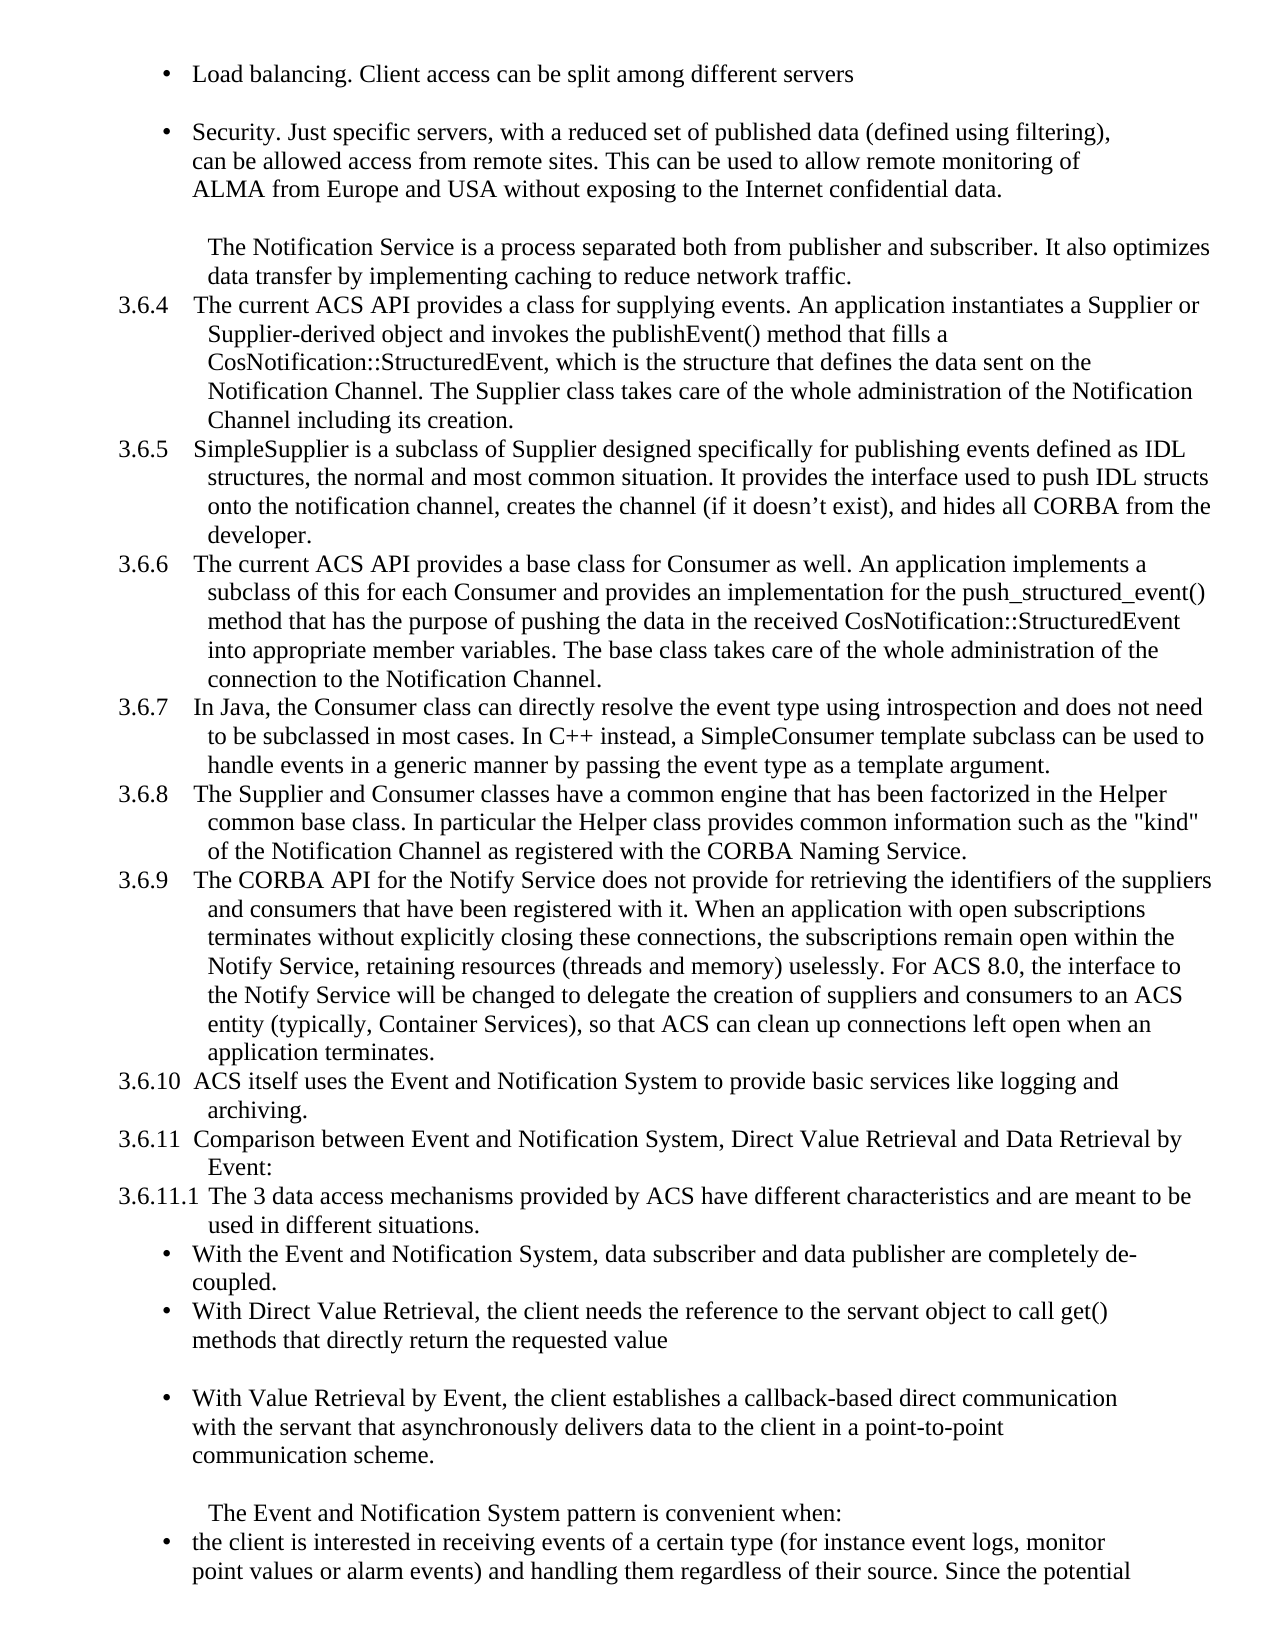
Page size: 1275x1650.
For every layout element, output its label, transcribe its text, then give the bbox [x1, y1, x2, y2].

subtitle The Notification Service is a process separated both from publisher and subscriber. It also optimizes data transfer by implementing caching to reduce network traffic. [118, 232, 1216, 290]
subtitle The CORBA API for the Notify Service does not provide for retrieving the identifiers of the suppliers and consumers that have been registered with it. When an application with open subscriptions terminates without explicitly closing these connections, the subscriptions remain open within the Notify Service, retaining resources (threads and memory) uselessly. For ACS 8.0, the interface to the Notify Service will be changed to delegate the creation of suppliers and consumers to an ACS entity (typically, Container Services), so that ACS can clean up connections left open when an application terminates. [118, 865, 1216, 1066]
subtitle The current ACS API provides a class for supplying events. An application instantiates a Supplier or Supplier-derived object and invokes the publishEvent() method that fills a CosNotification::StructuredEvent, which is the structure that defines the data sent on the Notification Channel. The Supplier class takes care of the whole administration of the Notification Channel including its creation. [118, 290, 1216, 434]
subtitle The current ACS API provides a base class for Consumer as well. An application implements a subclass of this for each Consumer and provides an implementation for the push_structured_event() method that has the purpose of pushing the data in the received CosNotification::StructuredEvent into appropriate member variables. The base class takes care of the whole administration of the connection to the Notification Channel. [118, 549, 1216, 692]
subtitle ACS itself uses the Event and Notification System to provide basic services like logging and archiving. [118, 1066, 1216, 1124]
list Security. Just specific servers, with a reduced set of published data (defined using filtering), can be allowed access from remote sites. This can be used to allow remote monitoring of ALMA from Europe and USA without exposing to the Internet confidential data. [162, 117, 1141, 203]
list the client is interested in receiving events of a certain type (for instance event logs, monitor point values or alarm events) and handling them regardless of their source. Since the potential [162, 1527, 1141, 1584]
list Load balancing. Client access can be split among different servers [162, 59, 1141, 88]
subtitle SimpleSupplier is a subclass of Supplier designed specifically for publishing events defined as IDL structures, the normal and most common situation. It provides the interface used to push IDL structs onto the notification channel, creates the channel (if it doesn’t exist), and hides all CORBA from the developer. [118, 434, 1216, 549]
list With Direct Value Retrieval, the client needs the reference to the servant object to call get() methods that directly return the requested value [162, 1296, 1141, 1354]
subtitle The Supplier and Consumer classes have a common engine that has been factorized in the Helper common base class. In particular the Helper class provides common information such as the "kind" of the Notification Channel as registered with the CORBA Naming Service. [118, 779, 1216, 865]
subtitle In Java, the Consumer class can directly resolve the event type using introspection and does not need to be subclassed in most cases. In C++ instead, a SimpleConsumer template subclass can be used to handle events in a generic manner by passing the event type as a template argument. [118, 692, 1216, 779]
subtitle The Event and Notification System pattern is convenient when: [118, 1498, 1216, 1527]
subtitle The 3 data access mechanisms provided by ACS have different characteristics and are meant to be used in different situations. [118, 1181, 1216, 1239]
list With the Event and Notification System, data subscriber and data publisher are completely de-coupled. [162, 1239, 1141, 1296]
list With Value Retrieval by Event, the client establishes a callback-based direct communication with the servant that asynchronously delivers data to the client in a point-to-point communication scheme. [162, 1383, 1141, 1469]
subtitle Comparison between Event and Notification System, Direct Value Retrieval and Data Retrieval by Event: [118, 1124, 1216, 1181]
